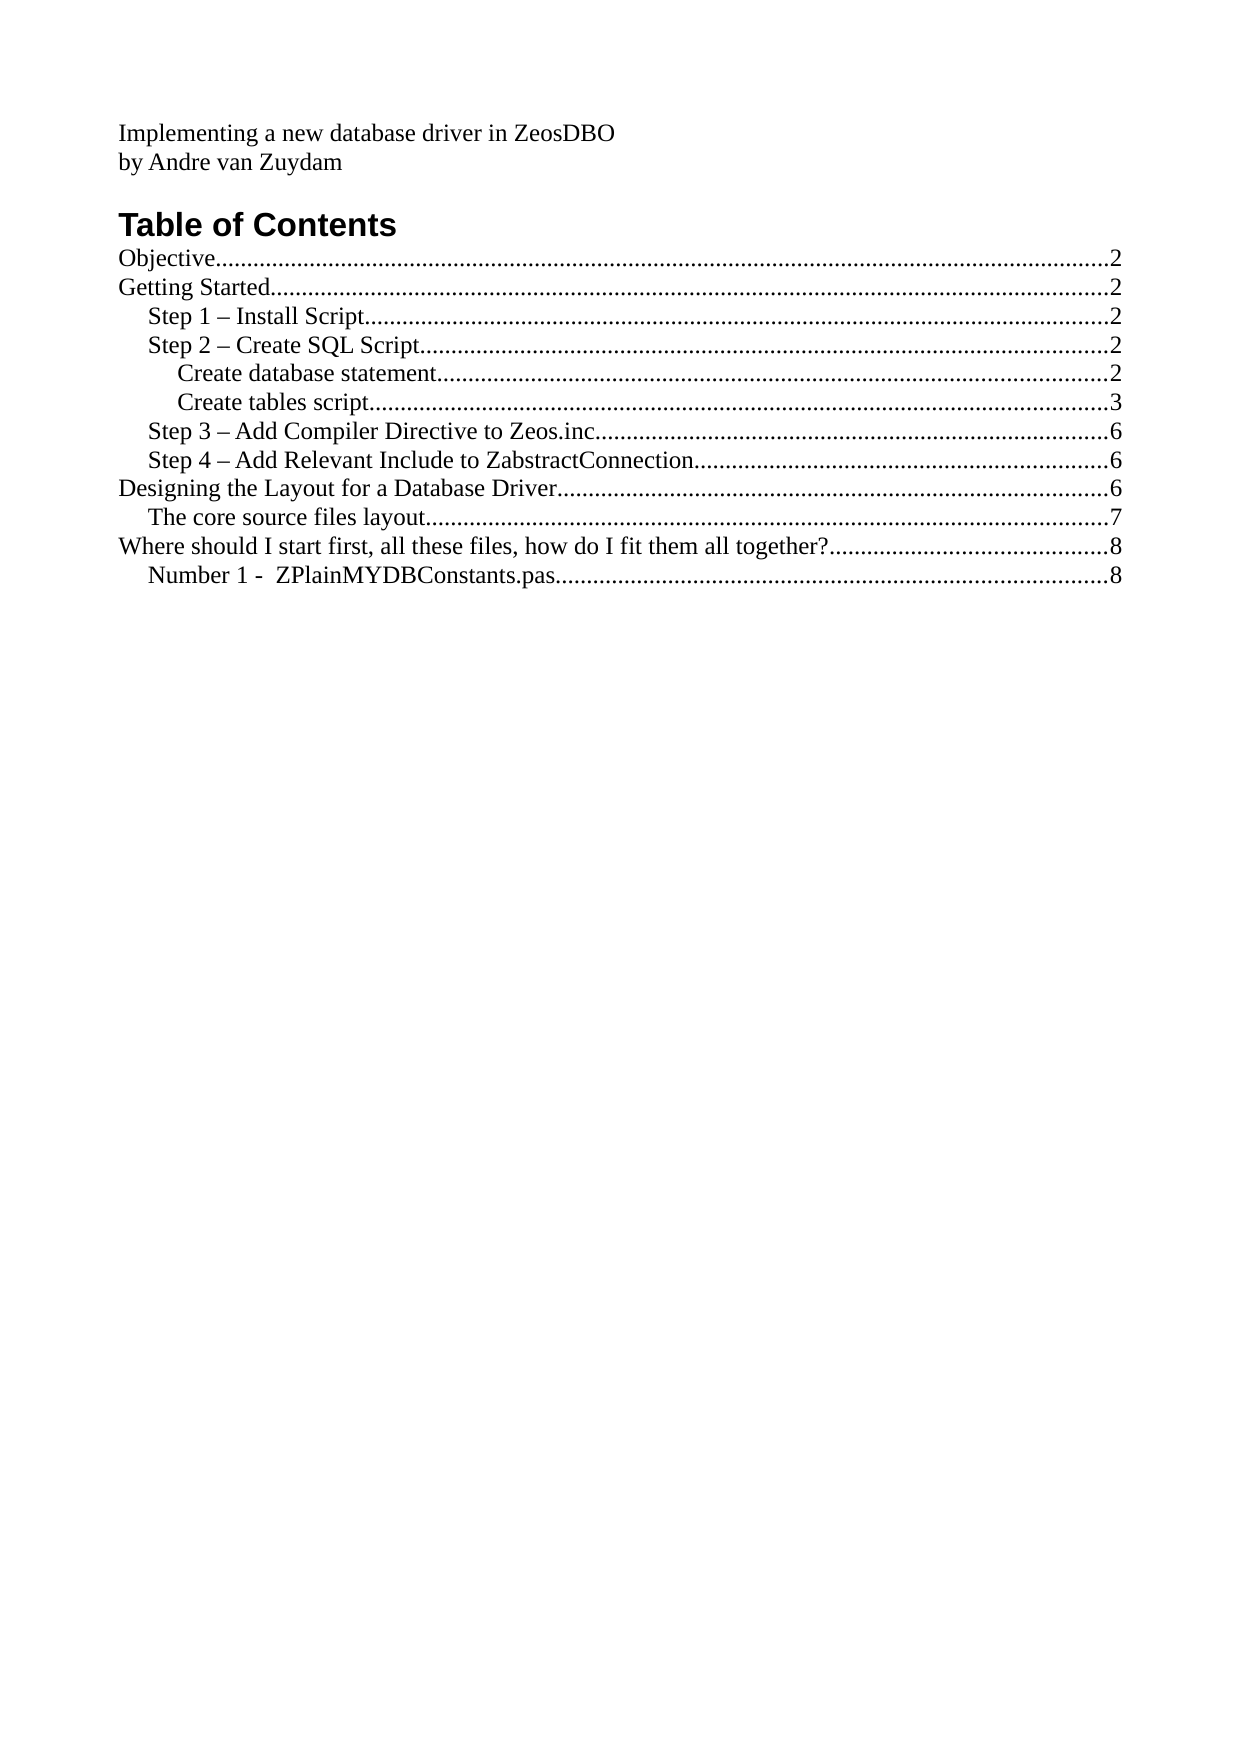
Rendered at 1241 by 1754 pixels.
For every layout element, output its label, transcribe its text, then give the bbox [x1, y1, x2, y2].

text Step 4 – Add Relevant Include to ZabstractConnection 6 [148, 445, 1122, 473]
text Step 2 – Create SQL Script 2 [148, 330, 1122, 358]
text Create database statement 2 [177, 358, 1122, 387]
text Number 1 - ZPlainMYDBConstants.pas 8 [148, 560, 1122, 588]
text Designing the Layout for a Database Driver 6 [118, 473, 1122, 502]
text Getting Started 2 [118, 272, 1122, 301]
subtitle Table of Contents [118, 205, 1122, 243]
text Step 3 – Add Compiler Directive to Zeos.inc 6 [148, 416, 1122, 445]
text Step 1 – Install Script 2 [148, 301, 1122, 330]
text Where should I start first, all these files, how do I fit them all together? 8 [118, 531, 1122, 560]
text Create tables script 3 [177, 387, 1122, 416]
text Objective 2 [118, 243, 1122, 272]
text The core source files layout 7 [148, 502, 1122, 531]
